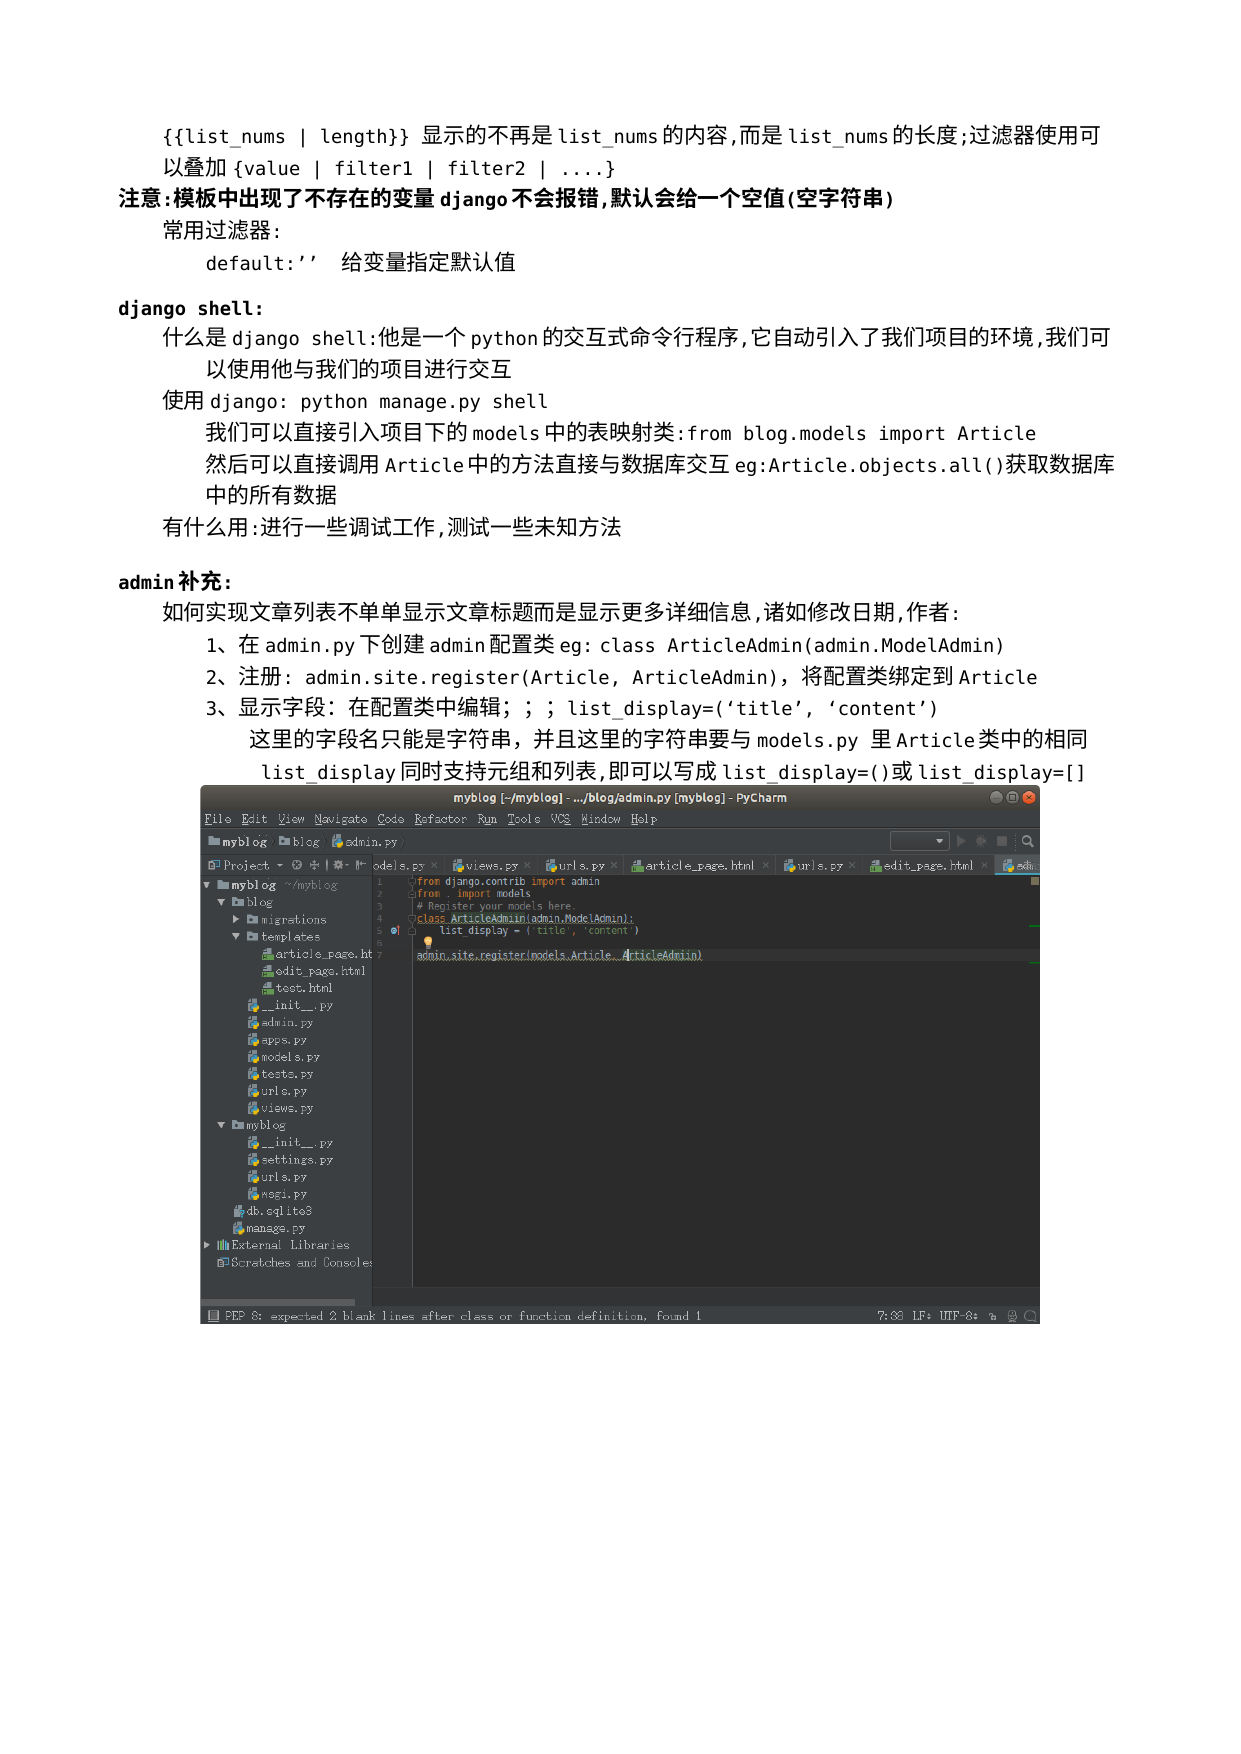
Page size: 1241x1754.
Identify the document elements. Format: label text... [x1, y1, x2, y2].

text 然后可以直接调用Article中的方法直接与数据库交互eg:Article.objects.all()获取数据库 中的所有数据 [118, 447, 1122, 510]
text django shell: [118, 298, 1122, 320]
text 什么是django shell:他是一个python的交互式命令行程序,它自动引入了我们项目的环境,我们可 以使用他与我们的项目进行交互 [118, 320, 1122, 383]
text 有什么用:进行一些调试工作,测试一些未知方法 [118, 510, 1122, 542]
text list_display同时支持元组和列表,即可以写成list_display=()或list_display=[] [118, 754, 1122, 785]
text 注意:模板中出现了不存在的变量django不会报错,默认会给一个空值(空字符串) [118, 181, 1122, 213]
text 这里的字段名只能是字符串，并且这里的字符串要与models.py 里Article类中的相同 [118, 722, 1122, 754]
picture [200, 785, 1040, 1324]
text default:’’ 给变量指定默认值 [118, 245, 1122, 276]
text 3、显示字段：在配置类中编辑；；；list_display=(‘title’, ‘content’) [118, 690, 1122, 722]
text admin补充: [118, 564, 1122, 595]
text {{list_nums | length}} 显示的不再是list_nums的内容,而是list_nums的长度;过滤器使用可 以叠加 {value | filter1 | filter2 | ....} [118, 118, 1122, 181]
text 使用django: python manage.py shell [118, 383, 1122, 415]
text 我们可以直接引入项目下的models中的表映射类:from blog.models import Article [118, 415, 1122, 447]
text 1、在admin.py下创建admin配置类eg: class ArticleAdmin(admin.ModelAdmin) [118, 627, 1122, 659]
text 常用过滤器: [118, 213, 1122, 245]
text 2、注册: admin.site.register(Article, ArticleAdmin)，将配置类绑定到Article [118, 659, 1122, 690]
text 如何实现文章列表不单单显示文章标题而是显示更多详细信息,诸如修改日期,作者: [118, 595, 1122, 627]
